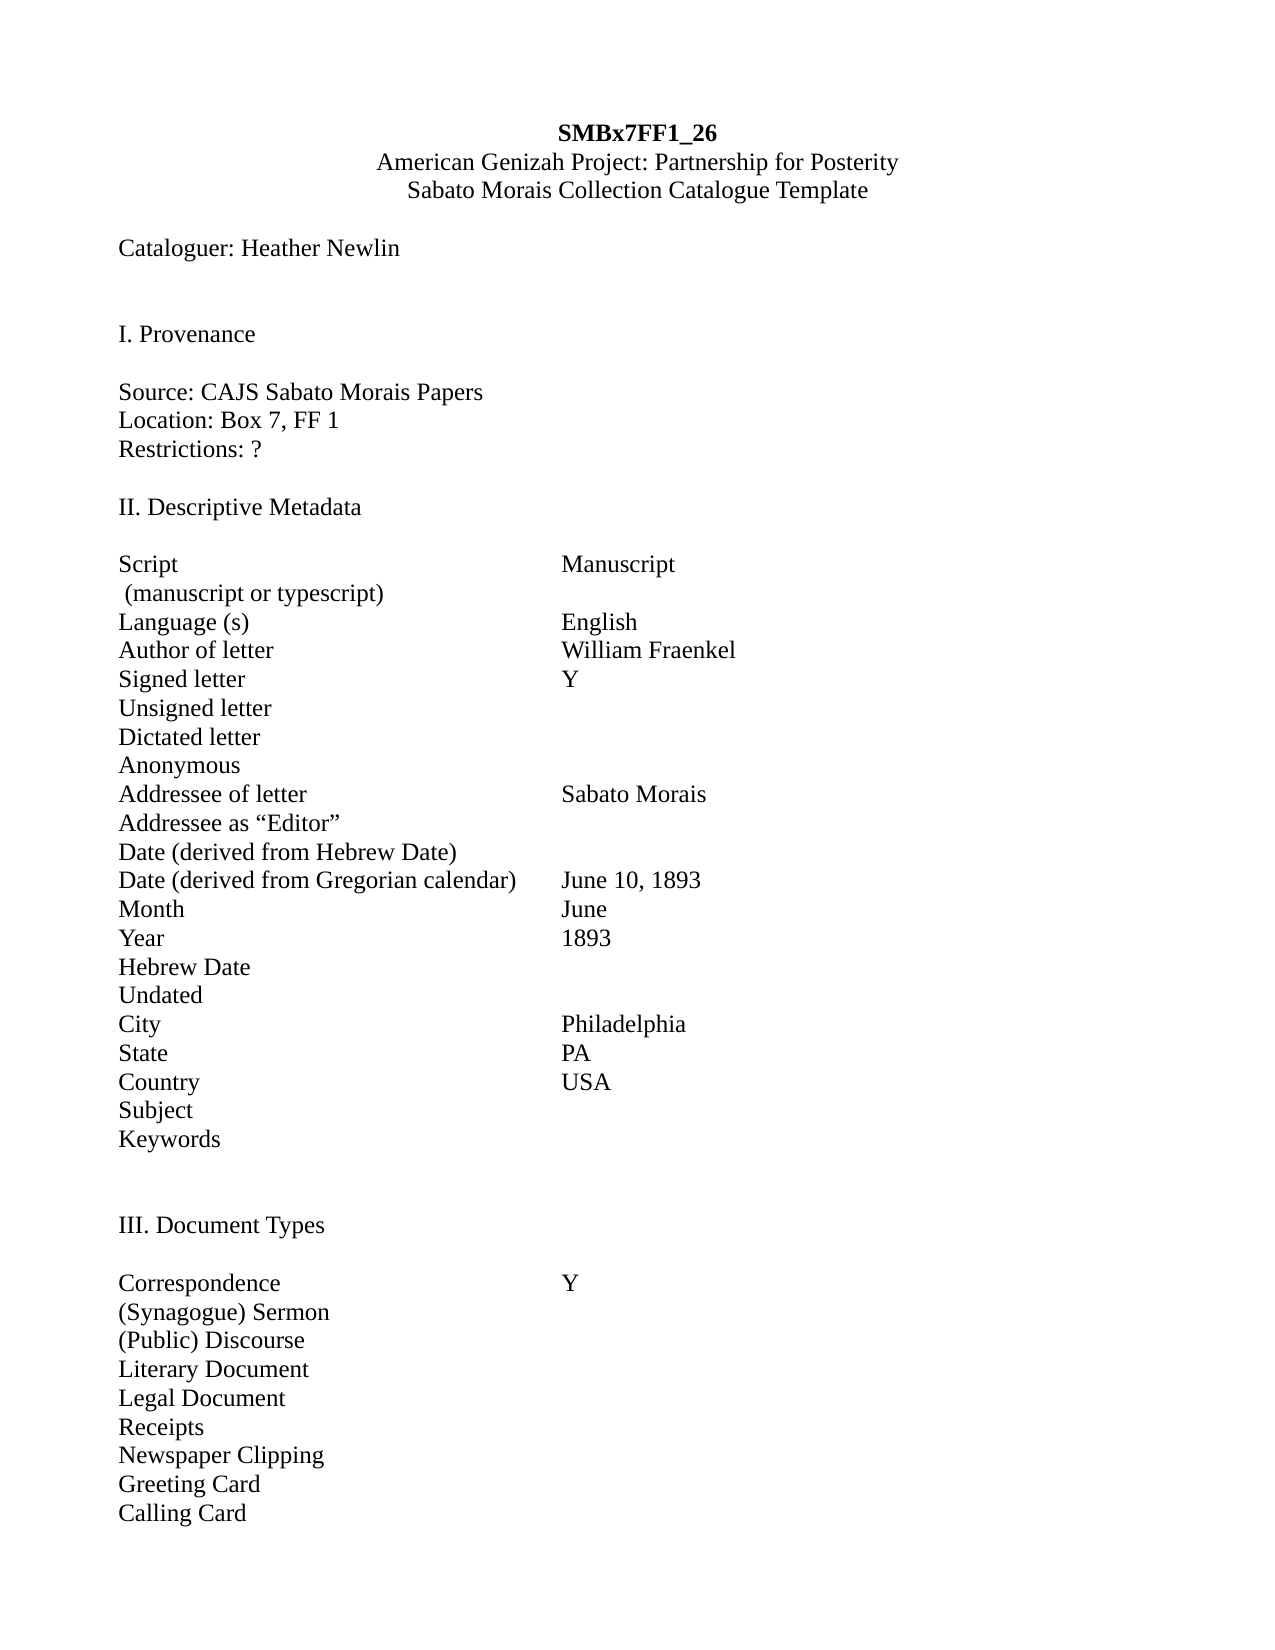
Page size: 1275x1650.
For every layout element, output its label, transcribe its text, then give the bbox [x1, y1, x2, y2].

text Sabato Morais Collection Catalogue Template [118, 176, 1157, 204]
text I. Provenance [118, 319, 1157, 348]
text Receipts [118, 1412, 1157, 1441]
text Country USA [118, 1067, 1157, 1096]
text Anonymous [118, 751, 1157, 779]
text Cataloguer: Heather Newlin [118, 233, 1157, 262]
text Calling Card [118, 1498, 1157, 1527]
text (Public) Discourse [118, 1326, 1157, 1354]
text Date (derived from Gregorian calendar) June 10, 1893 [118, 866, 1157, 894]
text SMBx7FF1_26 [118, 118, 1157, 147]
text Author of letter William Fraenkel [118, 636, 1157, 664]
text Hebrew Date [118, 952, 1157, 981]
text II. Descriptive Metadata [118, 492, 1157, 521]
text Correspondence Y [118, 1268, 1157, 1297]
text Addressee as “Editor” [118, 808, 1157, 837]
text Language (s) English [118, 607, 1157, 636]
text Script Manuscript [118, 549, 1157, 578]
text Newspaper Clipping [118, 1441, 1157, 1469]
text Addressee of letter Sabato Morais [118, 779, 1157, 808]
text Undated [118, 981, 1157, 1009]
text State PA [118, 1038, 1157, 1067]
text Greeting Card [118, 1469, 1157, 1498]
text Legal Document [118, 1383, 1157, 1412]
text (Synagogue) Sermon [118, 1297, 1157, 1326]
text Dictated letter [118, 722, 1157, 751]
text Keywords [118, 1124, 1157, 1153]
text Unsigned letter [118, 693, 1157, 722]
text American Genizah Project: Partnership for Posterity [118, 147, 1157, 176]
text City Philadelphia [118, 1009, 1157, 1038]
text Location: Box 7, FF 1 [118, 406, 1157, 434]
text Month June [118, 894, 1157, 923]
text Date (derived from Hebrew Date) [118, 837, 1157, 866]
text Year 1893 [118, 923, 1157, 952]
text Subject [118, 1096, 1157, 1124]
text Literary Document [118, 1354, 1157, 1383]
text Source: CAJS Sabato Morais Papers [118, 377, 1157, 406]
text Signed letter Y [118, 664, 1157, 693]
text (manuscript or typescript) [118, 578, 1157, 607]
text Restrictions: ? [118, 434, 1157, 463]
text III. Document Types [118, 1211, 1157, 1239]
